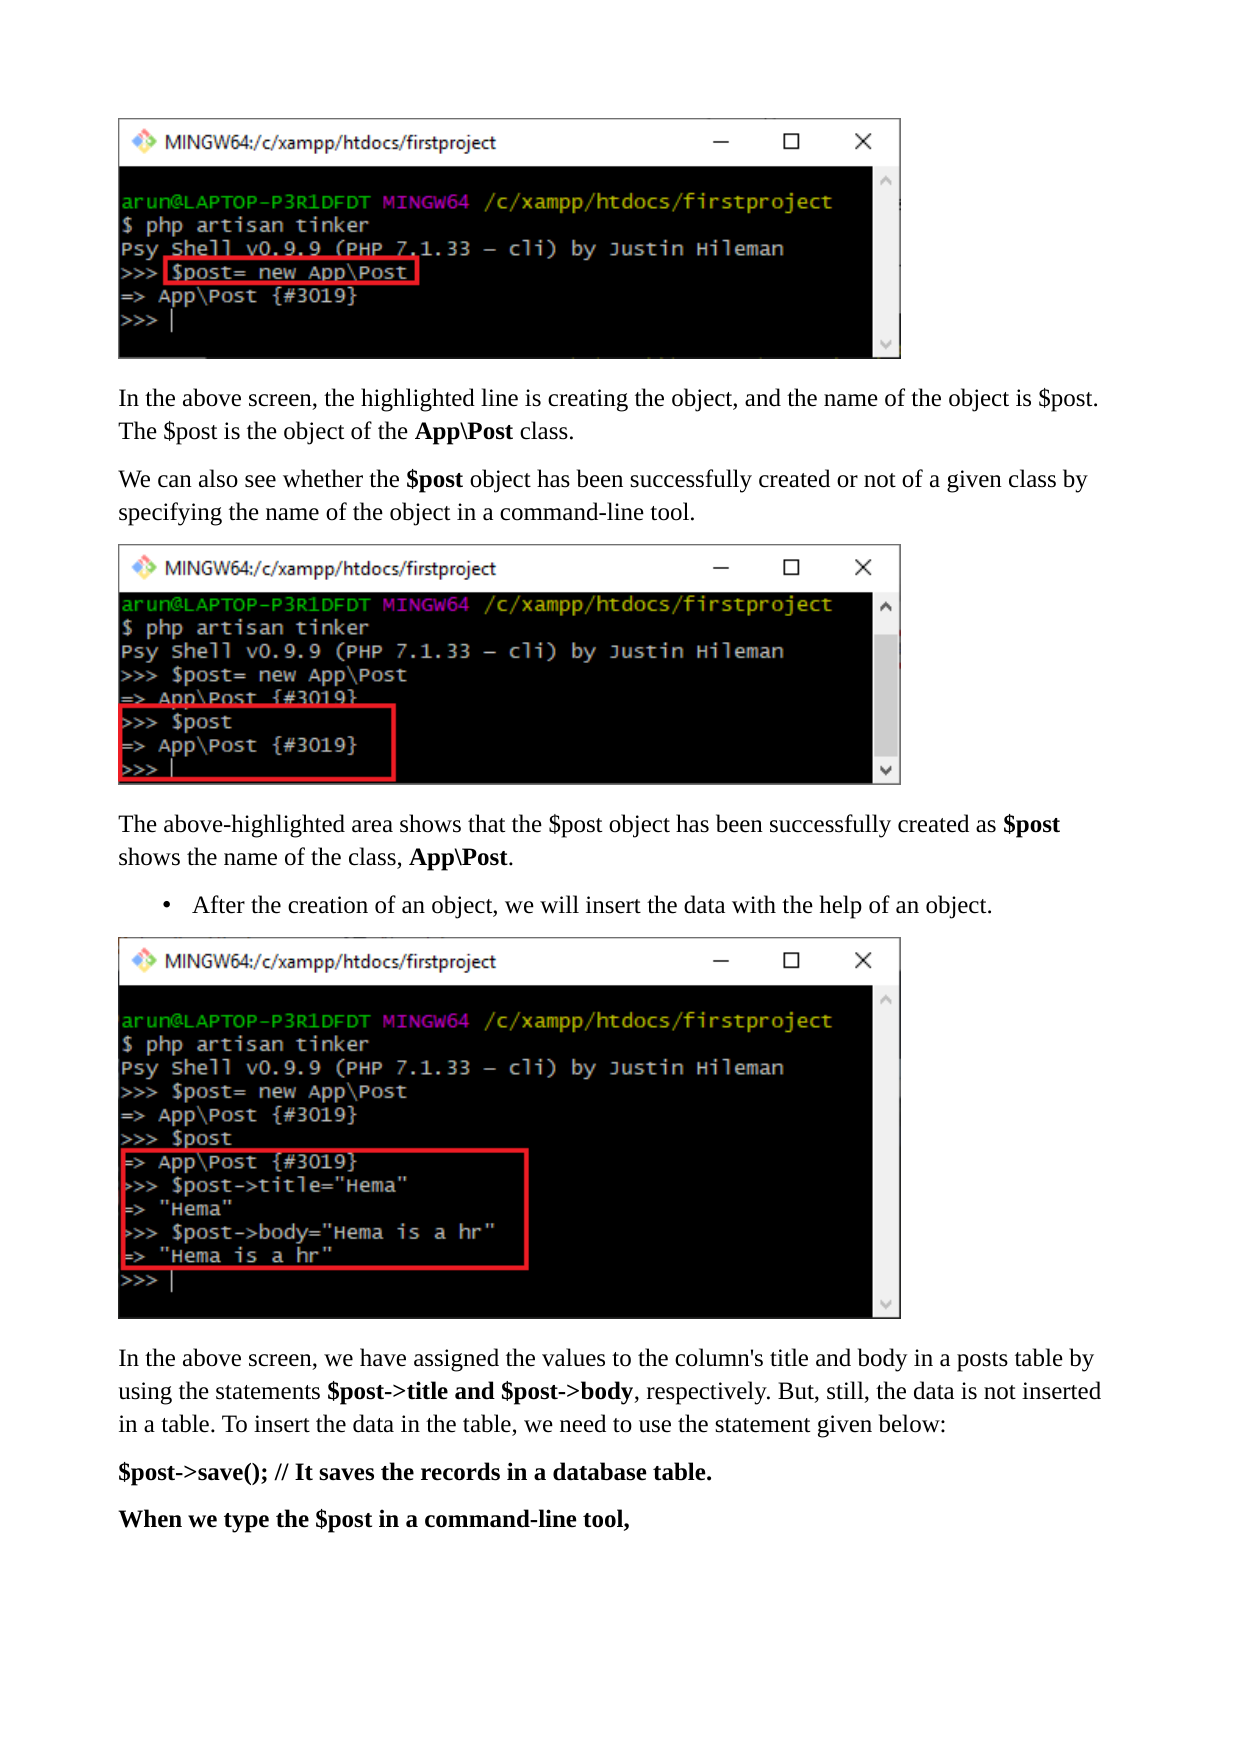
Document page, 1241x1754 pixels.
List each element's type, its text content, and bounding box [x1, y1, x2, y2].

picture [118, 544, 901, 785]
text In the above screen, the highlighted line is creating the object, and the name of the object is $post. The $post is the object of the App\Post class. [118, 383, 1122, 445]
text When we type the $post in a command-line tool, [118, 1504, 1122, 1533]
text The above-highlighted area shows that the $post object has been successfully created as $post shows the name of the class, App\Post. [118, 809, 1122, 871]
picture [118, 937, 901, 1319]
text We can also see whether the $post object has been successfully created or not of a given class by specifying the name of the object in a command-line tool. [118, 464, 1122, 525]
text In the above screen, we have assigned the values to the column's title and body in a posts table by using the statements $post->title and $post->body, respectively. But, still, the data is not inserted in a table. To insert the data in the table, we need to use the statement given below: [118, 1343, 1122, 1438]
text $post->save(); // It saves the records in a database table. [118, 1457, 1122, 1485]
list After the creation of an object, we will insert the data with the help of an object. [162, 890, 1122, 918]
picture [118, 118, 901, 359]
